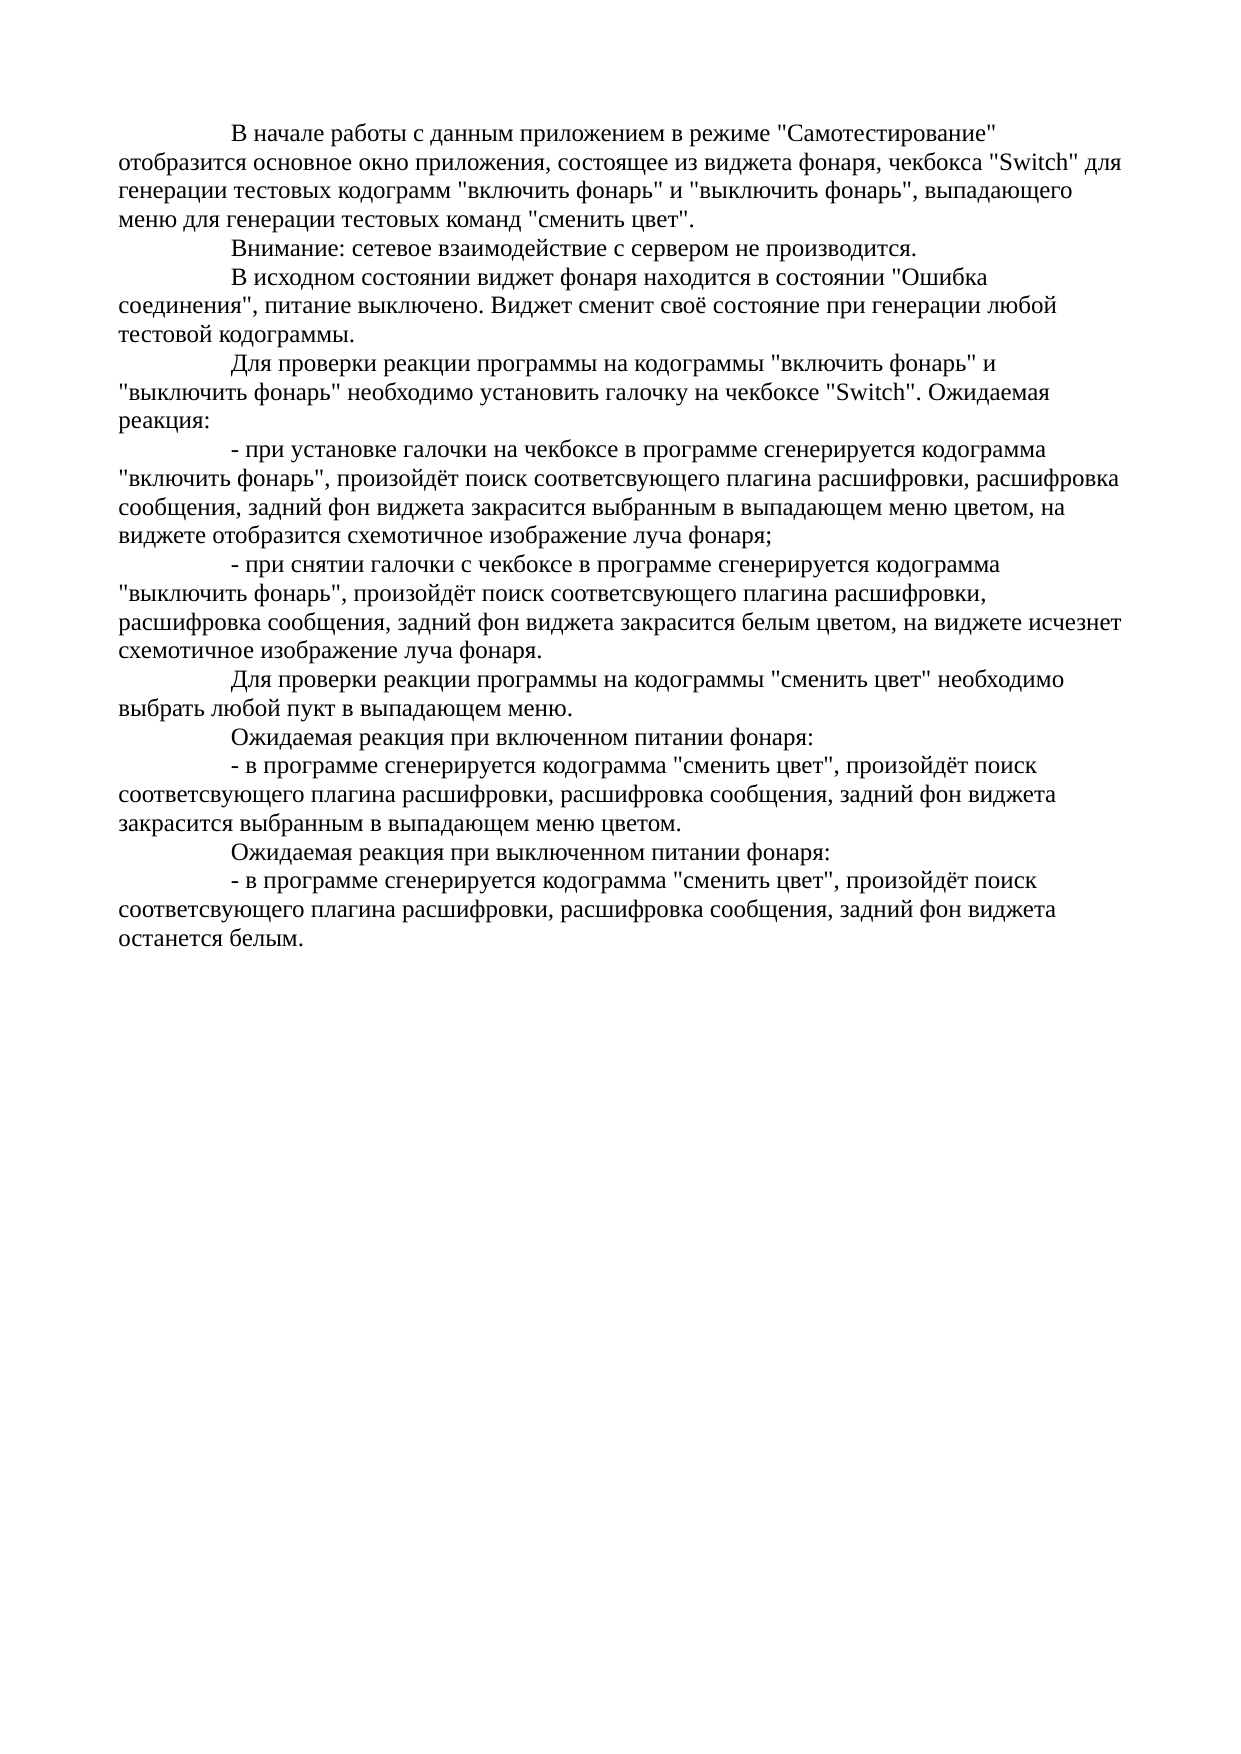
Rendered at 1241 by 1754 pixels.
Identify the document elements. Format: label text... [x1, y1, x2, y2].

text Ожидаемая реакция при включенном питании фонаря: [118, 722, 1122, 751]
text - в программе сгенерируется кодограмма "сменить цвет", произойдёт поиск соответсвующего плагина расшифровки, расшифровка сообщения, задний фон виджета закрасится выбранным в выпадающем меню цветом. [118, 751, 1122, 837]
text - при установке галочки на чекбоксе в программе сгенерируется кодограмма "включить фонарь", произойдёт поиск соответсвующего плагина расшифровки, расшифровка сообщения, задний фон виджета закрасится выбранным в выпадающем меню цветом, на виджете отобразится схемотичное изображение луча фонаря; [118, 434, 1122, 549]
text Для проверки реакции программы на кодограммы "сменить цвет" необходимо выбрать любой пукт в выпадающем меню. [118, 664, 1122, 722]
text В исходном состоянии виджет фонаря находится в состоянии "Ошибка соединения", питание выключено. Виджет сменит своё состояние при генерации любой тестовой кодограммы. [118, 262, 1122, 348]
text - при снятии галочки с чекбоксе в программе сгенерируется кодограмма "выключить фонарь", произойдёт поиск соответсвующего плагина расшифровки, расшифровка сообщения, задний фон виджета закрасится белым цветом, на виджете исчезнет схемотичное изображение луча фонаря. [118, 549, 1122, 664]
text В начале работы с данным приложением в режиме "Самотестирование" отобразится основное окно приложения, состоящее из виджета фонаря, чекбокса "Switch" для генерации тестовых кодограмм "включить фонарь" и "выключить фонарь", выпадающего меню для генерации тестовых команд "сменить цвет". [118, 118, 1122, 233]
text - в программе сгенерируется кодограмма "сменить цвет", произойдёт поиск соответсвующего плагина расшифровки, расшифровка сообщения, задний фон виджета останется белым. [118, 866, 1122, 952]
text Для проверки реакции программы на кодограммы "включить фонарь" и "выключить фонарь" необходимо установить галочку на чекбоксе "Switch". Ожидаемая реакция: [118, 348, 1122, 434]
text Ожидаемая реакция при выключенном питании фонаря: [118, 837, 1122, 866]
text Внимание: сетевое взаимодействие с сервером не производится. [118, 233, 1122, 262]
